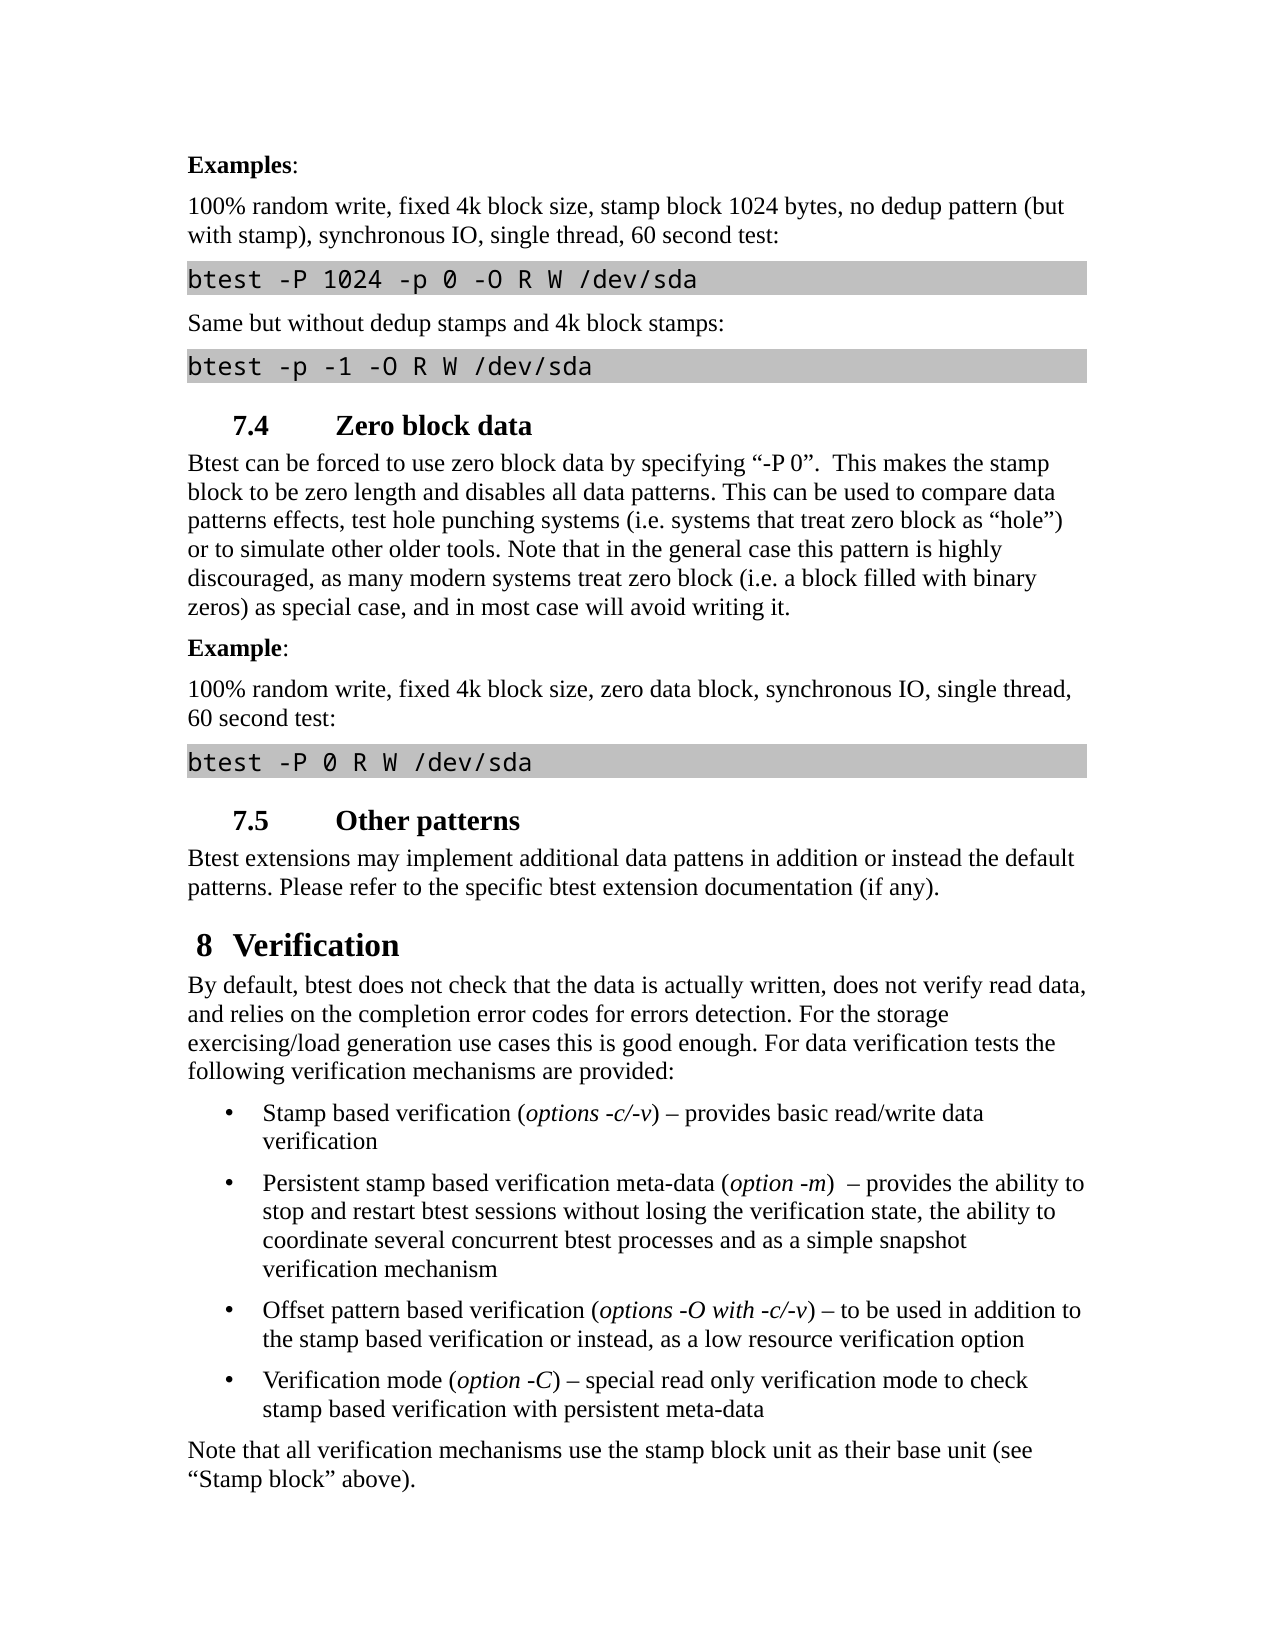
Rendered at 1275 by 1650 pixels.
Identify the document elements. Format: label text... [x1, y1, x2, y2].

text Examples: [187, 150, 1087, 179]
text Same but without dedup stamps and 4k block stamps: [187, 308, 1087, 337]
text btest -p -1 -O R W /dev/sda [187, 349, 1087, 383]
list Verification mode (option -C) – special read only verification mode to check stamp based verification with persistent meta-data [225, 1365, 1087, 1423]
subtitle Verification [187, 926, 1087, 964]
text 100% random write, fixed 4k block size, stamp block 1024 bytes, no dedup pattern (but with stamp), synchronous IO, single thread, 60 second test: [187, 191, 1087, 249]
text Note that all verification mechanisms use the stamp block unit as their base unit (see “Stamp block” above). [187, 1435, 1087, 1493]
text btest -P 1024 -p 0 -O R W /dev/sda [187, 261, 1087, 295]
subtitle Other patterns [225, 803, 1087, 837]
list Persistent stamp based verification meta-data (option -m) – provides the ability to stop and restart btest sessions without losing the verification state, the ability to coordinate several concurrent btest processes and as a simple snapshot verification mechanism [225, 1168, 1087, 1283]
text Btest extensions may implement additional data pattens in addition or instead the default patterns. Please refer to the specific btest extension documentation (if any). [187, 843, 1087, 901]
text btest -P 0 R W /dev/sda [187, 744, 1087, 778]
subtitle Zero block data [225, 408, 1087, 442]
text Example: [187, 633, 1087, 662]
text 100% random write, fixed 4k block size, zero data block, synchronous IO, single thread, 60 second test: [187, 674, 1087, 732]
list Offset pattern based verification (options -O with -c/-v) – to be used in addition to the stamp based verification or instead, as a low resource verification option [225, 1295, 1087, 1353]
text Btest can be forced to use zero block data by specifying “-P 0”. This makes the stamp block to be zero length and disables all data patterns. This can be used to compare data patterns effects, test hole punching systems (i.e. systems that treat zero block as “hole”) or to simulate other older tools. Note that in the general case this pattern is highly discouraged, as many modern systems treat zero block (i.e. a block filled with binary zeros) as special case, and in most case will avoid writing it. [187, 448, 1087, 620]
text By default, btest does not check that the data is actually written, does not verify read data, and relies on the completion error codes for errors detection. For the storage exercising/load generation use cases this is good enough. For data verification tests the following verification mechanisms are provided: [187, 970, 1087, 1085]
list Stamp based verification (options -c/-v) – provides basic read/write data verification [225, 1098, 1087, 1155]
